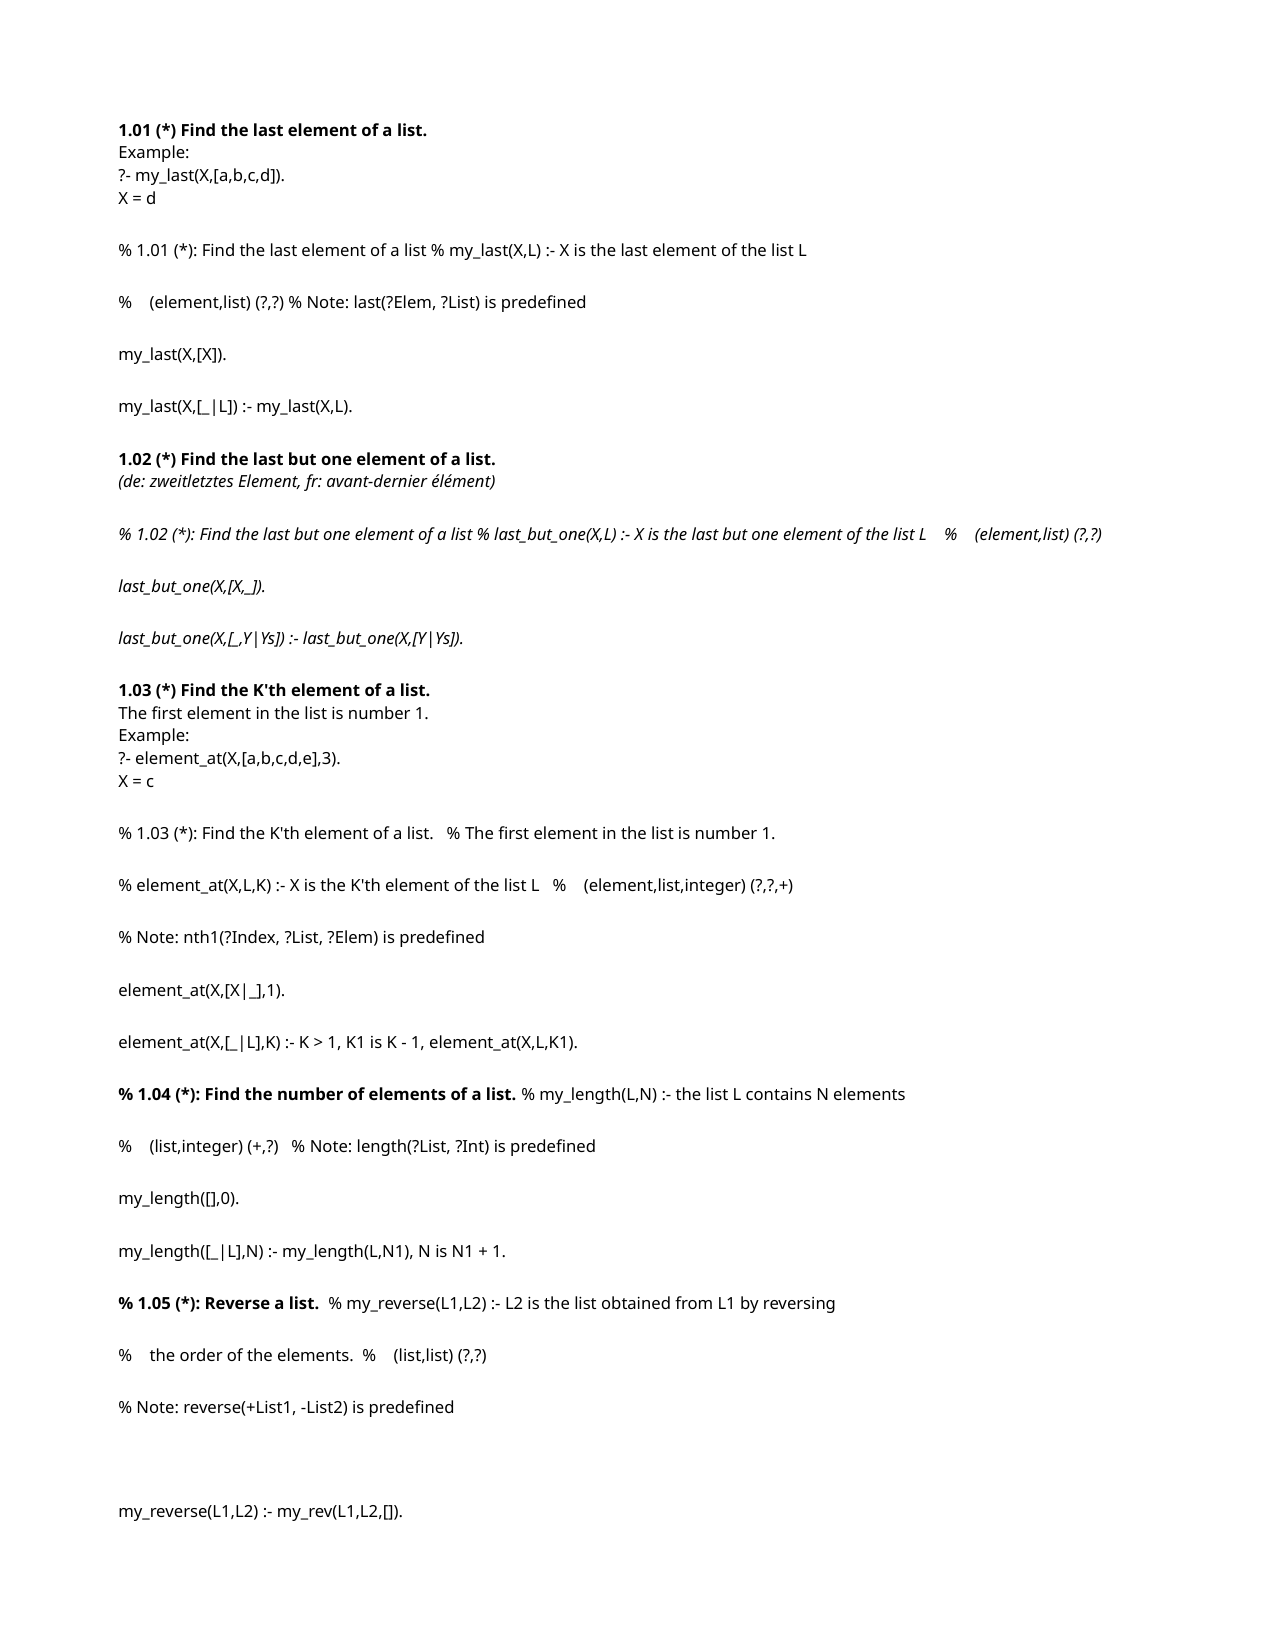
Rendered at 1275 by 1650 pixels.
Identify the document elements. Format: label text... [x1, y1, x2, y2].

list (de: zweitletztes Element, fr: avant-dernier élément) [118, 470, 1217, 493]
list my_last(X,[_|L]) :- my_last(X,L). [118, 395, 1217, 418]
list % 1.02 (*): Find the last but one element of a list % last_but_one(X,L) :- X is the last but one element of the list L % (element,list) (?,?) [118, 522, 1217, 545]
list element_at(X,[_|L],K) :- K > 1, K1 is K - 1, element_at(X,L,K1). [118, 1030, 1217, 1053]
list % element_at(X,L,K) :- X is the K'th element of the list L % (element,list,integer) (?,?,+) [118, 874, 1217, 897]
list my_length([],0). [118, 1187, 1217, 1210]
list element_at(X,[X|_],1). [118, 978, 1217, 1001]
list % the order of the elements. % (list,list) (?,?) [118, 1343, 1217, 1366]
list The first element in the list is number 1. Example: ?- element_at(X,[a,b,c,d,e],3). X = c [118, 701, 1217, 792]
list Example: ?- my_last(X,[a,b,c,d]). X = d [118, 141, 1217, 209]
list % (list,integer) (+,?) % Note: length(?List, ?Int) is predefined [118, 1135, 1270, 1157]
subtitle 1.01 (*) Find the last element of a list. [118, 118, 1217, 141]
subtitle 1.02 (*) Find the last but one element of a list. [118, 447, 1217, 470]
list % 1.04 (*): Find the number of elements of a list. % my_length(L,N) :- the list L contains N elements [118, 1083, 1217, 1105]
list % 1.03 (*): Find the K'th element of a list. % The first element in the list is number 1. [118, 822, 1217, 844]
list % 1.01 (*): Find the last element of a list % my_last(X,L) :- X is the last element of the list L [118, 238, 1217, 261]
list my_length([_|L],N) :- my_length(L,N1), N is N1 + 1. [118, 1239, 1217, 1262]
list my_reverse(L1,L2) :- my_rev(L1,L2,[]). [118, 1500, 1217, 1523]
list % Note: reverse(+List1, -List2) is predefined [118, 1396, 1217, 1418]
list % Note: nth1(?Index, ?List, ?Elem) is predefined [118, 926, 1217, 949]
subtitle % 1.05 (*): Reverse a list. % my_reverse(L1,L2) :- L2 is the list obtained from L1 by reversing [118, 1291, 1217, 1314]
list my_last(X,[X]). [118, 343, 1217, 366]
list last_but_one(X,[_,Y|Ys]) :- last_but_one(X,[Y|Ys]). [118, 626, 1217, 649]
subtitle 1.03 (*) Find the K'th element of a list. [118, 679, 1217, 701]
list last_but_one(X,[X,_]). [118, 574, 1217, 597]
list % (element,list) (?,?) % Note: last(?Elem, ?List) is predefined [118, 291, 1217, 313]
